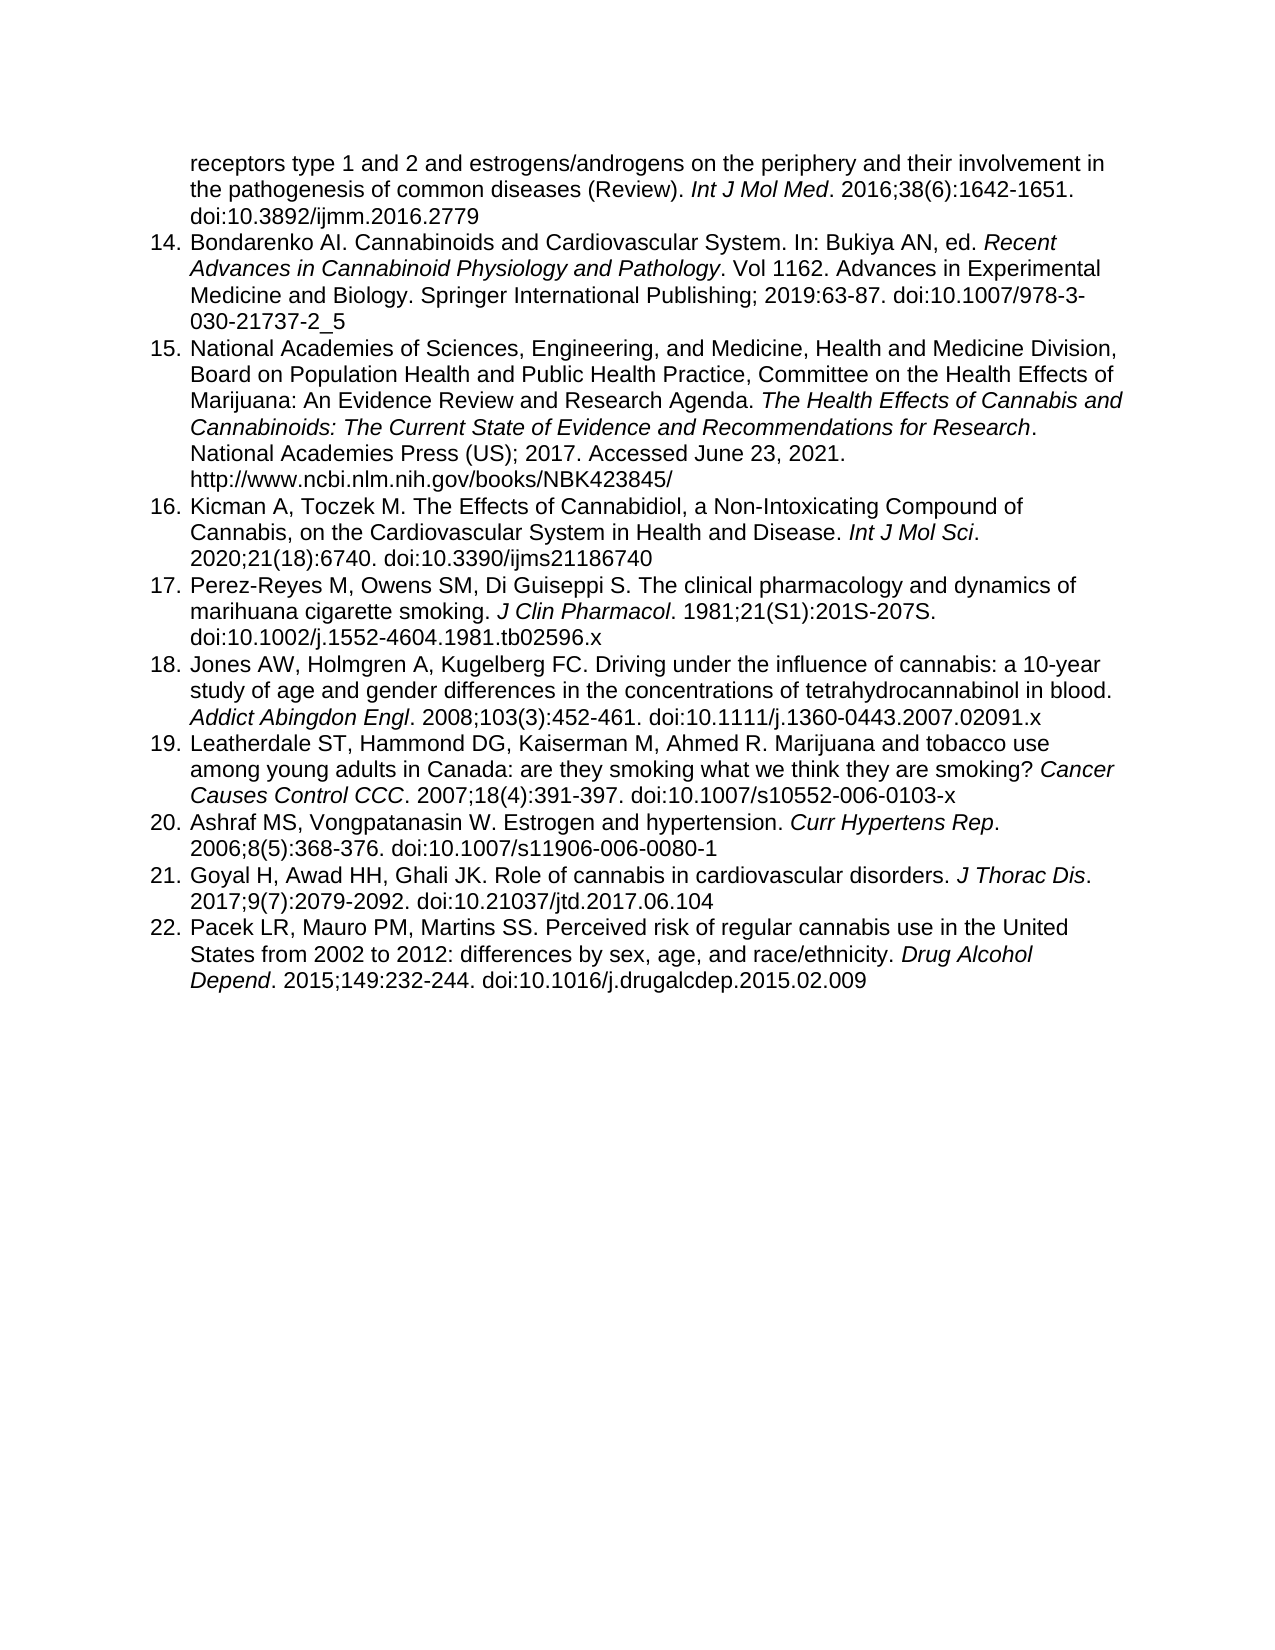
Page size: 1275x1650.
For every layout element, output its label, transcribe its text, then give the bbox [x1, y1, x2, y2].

text 14. Bondarenko AI. Cannabinoids and Cardiovascular System. In: Bukiya AN, ed. Recent Advances in Cannabinoid Physiology and Pathology. Vol 1162. Advances in Experimental Medicine and Biology. Springer International Publishing; 2019:63-87. doi:10.1007/978-3-030-21737-2_5 [150, 229, 1125, 334]
text 18. Jones AW, Holmgren A, Kugelberg FC. Driving under the influence of cannabis: a 10-year study of age and gender differences in the concentrations of tetrahydrocannabinol in blood. Addict Abingdon Engl. 2008;103(3):452-461. doi:10.1111/j.1360-0443.2007.02091.x [150, 651, 1125, 730]
text 20. Ashraf MS, Vongpatanasin W. Estrogen and hypertension. Curr Hypertens Rep. 2006;8(5):368-376. doi:10.1007/s11906-006-0080-1 [150, 809, 1125, 862]
text 22. Pacek LR, Mauro PM, Martins SS. Perceived risk of regular cannabis use in the United States from 2002 to 2012: differences by sex, age, and race/ethnicity. Drug Alcohol Depend. 2015;149:232-244. doi:10.1016/j.drugalcdep.2015.02.009 [150, 914, 1125, 993]
text 15. National Academies of Sciences, Engineering, and Medicine, Health and Medicine Division, Board on Population Health and Public Health Practice, Committee on the Health Effects of Marijuana: An Evidence Review and Research Agenda. The Health Effects of Cannabis and Cannabinoids: The Current State of Evidence and Recommendations for Research. National Academies Press (US); 2017. Accessed June 23, 2021. http://www.ncbi.nlm.nih.gov/books/NBK423845/ [150, 334, 1125, 493]
text 17. Perez-Reyes M, Owens SM, Di Guiseppi S. The clinical pharmacology and dynamics of marihuana cigarette smoking. J Clin Pharmacol. 1981;21(S1):201S-207S. doi:10.1002/j.1552-4604.1981.tb02596.x [150, 572, 1125, 651]
text 16. Kicman A, Toczek M. The Effects of Cannabidiol, a Non-Intoxicating Compound of Cannabis, on the Cardiovascular System in Health and Disease. Int J Mol Sci. 2020;21(18):6740. doi:10.3390/ijms21186740 [150, 493, 1125, 572]
text 19. Leatherdale ST, Hammond DG, Kaiserman M, Ahmed R. Marijuana and tobacco use among young adults in Canada: are they smoking what we think they are smoking? Cancer Causes Control CCC. 2007;18(4):391-397. doi:10.1007/s10552-006-0103-x [150, 730, 1125, 809]
text receptors type 1 and 2 and estrogens/androgens on the periphery and their involvement in the pathogenesis of common diseases (Review). Int J Mol Med. 2016;38(6):1642-1651. doi:10.3892/ijmm.2016.2779 [150, 150, 1125, 229]
text 21. Goyal H, Awad HH, Ghali JK. Role of cannabis in cardiovascular disorders. J Thorac Dis. 2017;9(7):2079-2092. doi:10.21037/jtd.2017.06.104 [150, 862, 1125, 914]
